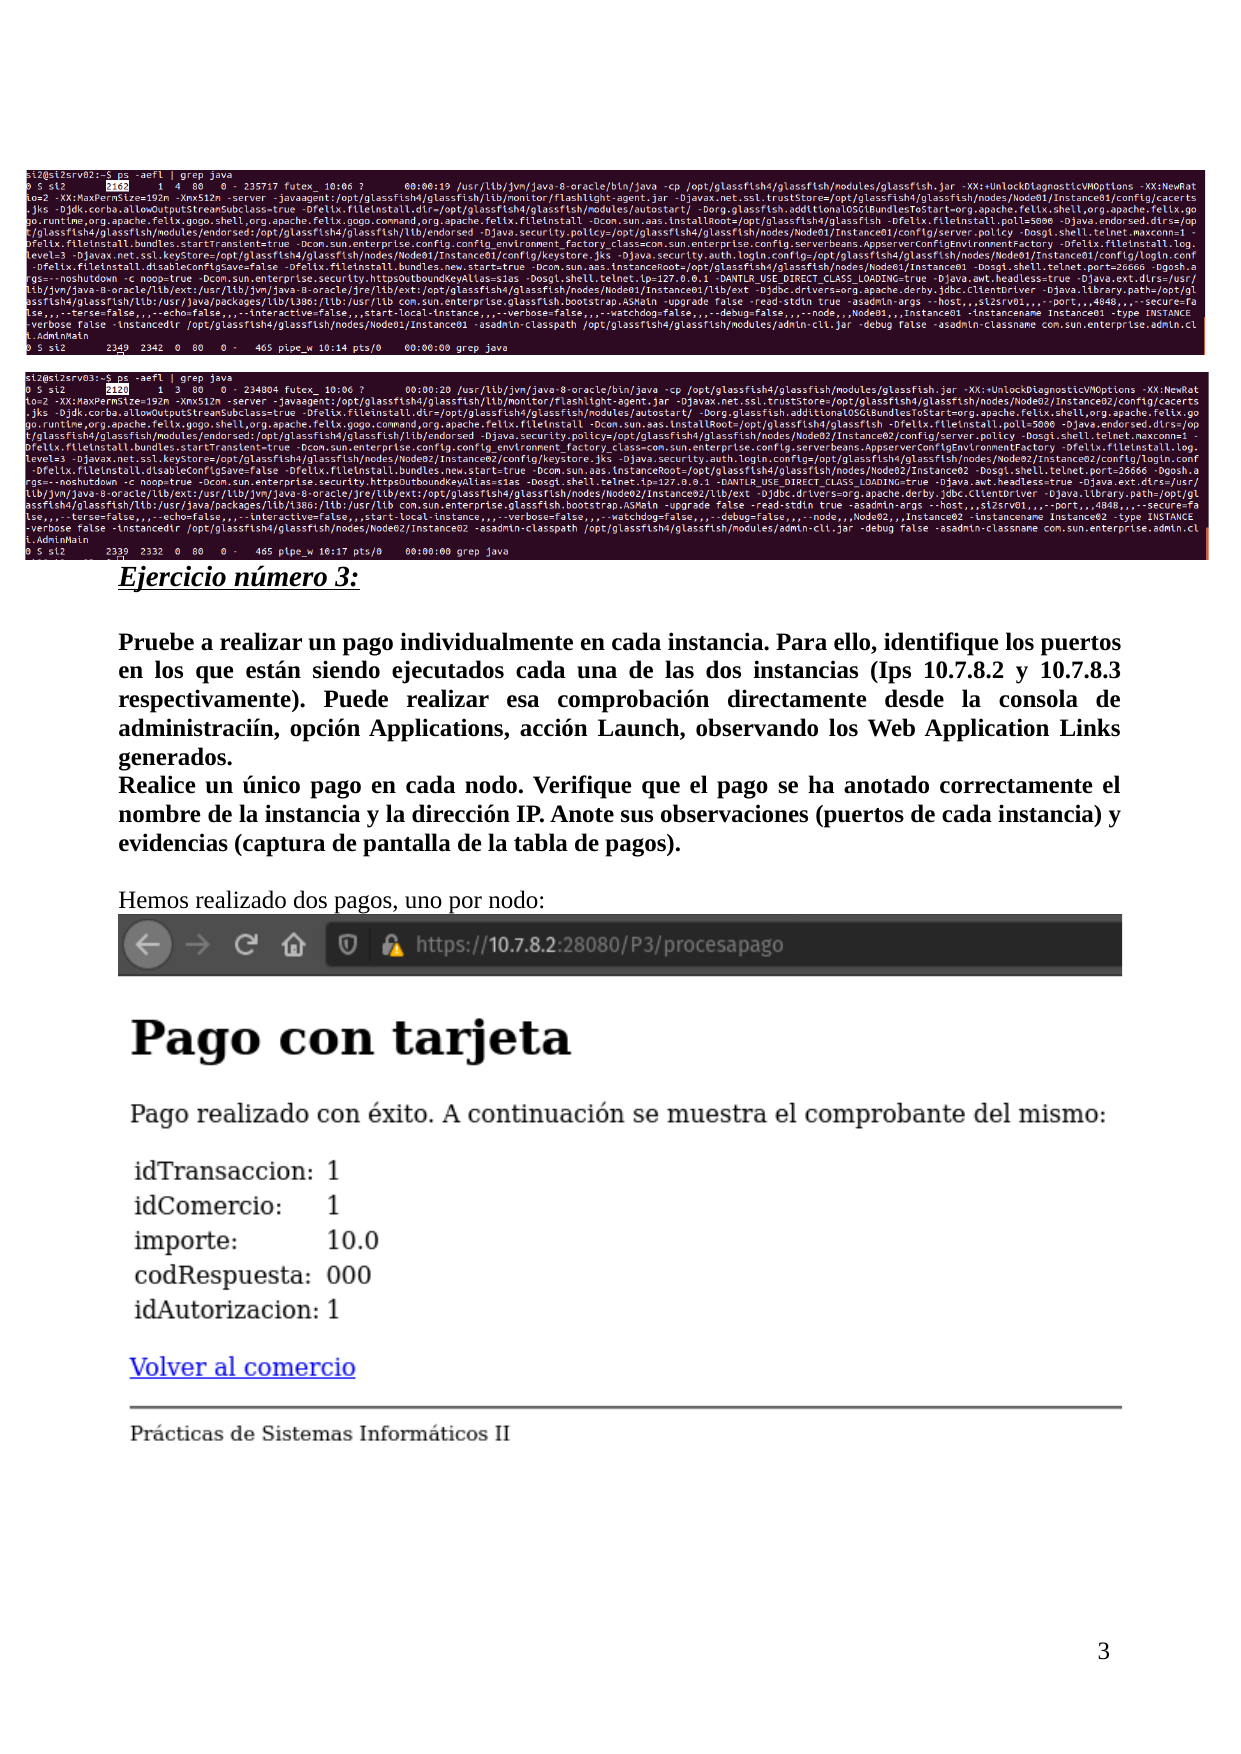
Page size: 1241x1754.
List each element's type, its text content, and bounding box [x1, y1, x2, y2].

text Pruebe a realizar un pago individualmente en cada instancia. Para ello, identifique los puertos en los que están siendo ejecutados cada una de las dos instancias (Ips 10.7.8.2 y 10.7.8.3 respectivamente). Puede realizar esa comprobación directamente desde la consola de administraciín, opción Applications, acción Launch, observando los Web Application Links generados. [118, 627, 1122, 770]
text Ejercicio número 3: [118, 560, 1122, 593]
text [118, 161, 1122, 170]
picture [26, 170, 1206, 355]
text Realice un único pago en cada nodo. Verifique que el pago se ha anotado correctamente el nombre de la instancia y la dirección IP. Anote sus observaciones (puertos de cada instancia) y evidencias (captura de pantalla de la tabla de pagos). [118, 770, 1122, 857]
text [118, 355, 1122, 372]
picture [25, 372, 1209, 560]
text Hemos realizado dos pagos, uno por nodo: [118, 885, 1122, 914]
picture [118, 914, 1123, 1459]
